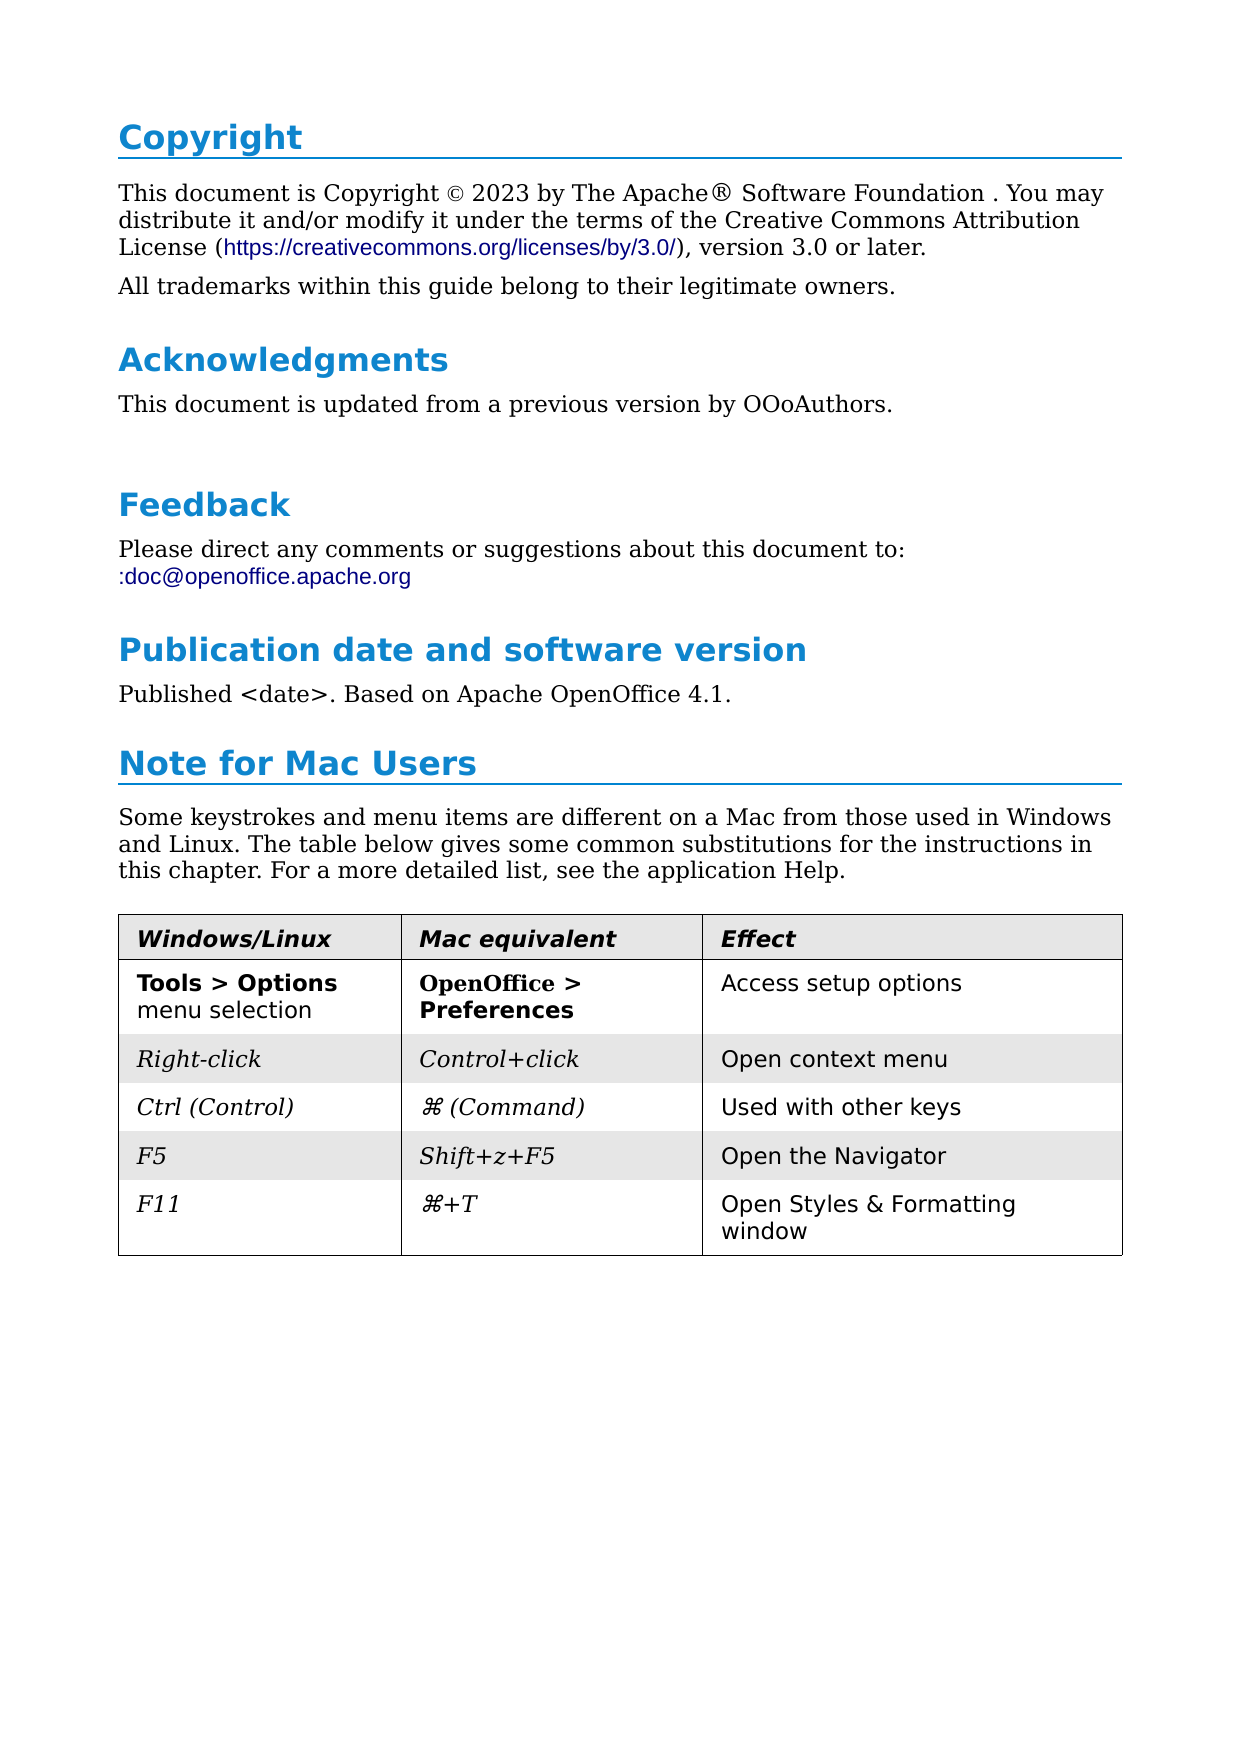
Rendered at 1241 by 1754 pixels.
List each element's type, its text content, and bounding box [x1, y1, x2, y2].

table_cell z+T [402, 1180, 702, 1255]
table_cell Ctrl (Control) [119, 1083, 401, 1131]
table_cell Right-click [119, 1034, 401, 1083]
table_cell Open the Navigator [703, 1131, 1122, 1180]
table_cell Open Styles & Formatting window [703, 1180, 1122, 1255]
table_cell Control+click [402, 1034, 702, 1083]
table_cell Shift+z+F5 [402, 1131, 702, 1180]
subtitle Copyright [118, 118, 1122, 157]
text This document is Copyright © 2023 by The Apache® Software Foundation . You may distribute it and/or modify it under the terms of the Creative Commons Attribution License (https://creativecommons.org/licenses/by/3.0/), version 3.0 or later. [118, 178, 1122, 261]
table_cell OpenOffice > Preferences [402, 960, 702, 1034]
table_cell Used with other keys [703, 1083, 1122, 1131]
table_cell F5 [119, 1131, 401, 1180]
text Feedback [118, 487, 1122, 524]
text Publication date and software version [118, 632, 1122, 669]
table_header Mac equivalent [402, 915, 702, 959]
text Some keystrokes and menu items are different on a Mac from those used in Windows and Linux. The table below gives some common substitutions for the instructions in this chapter. For a more detailed list, see the application Help. [118, 804, 1122, 884]
table_cell z (Command) [402, 1083, 702, 1131]
table_cell Access setup options [703, 960, 1122, 1034]
subtitle Note for Mac Users [118, 744, 1122, 783]
text All trademarks within this guide belong to their legitimate owners. [118, 273, 1122, 300]
text Please direct any comments or suggestions about this document to: :doc@openoffice.apache.org [118, 537, 1122, 590]
text Acknowledgments [118, 342, 1122, 379]
table_header Effect [703, 915, 1122, 959]
table_cell Tools > Options menu selection [119, 960, 401, 1034]
table_cell Open context menu [703, 1034, 1122, 1083]
table_header Windows/Linux [119, 915, 401, 959]
text Published <date>. Based on Apache OpenOffice 4.1. [118, 681, 1122, 708]
table_cell F11 [119, 1180, 401, 1255]
text This document is updated from a previous version by OOoAuthors. [118, 392, 1122, 418]
